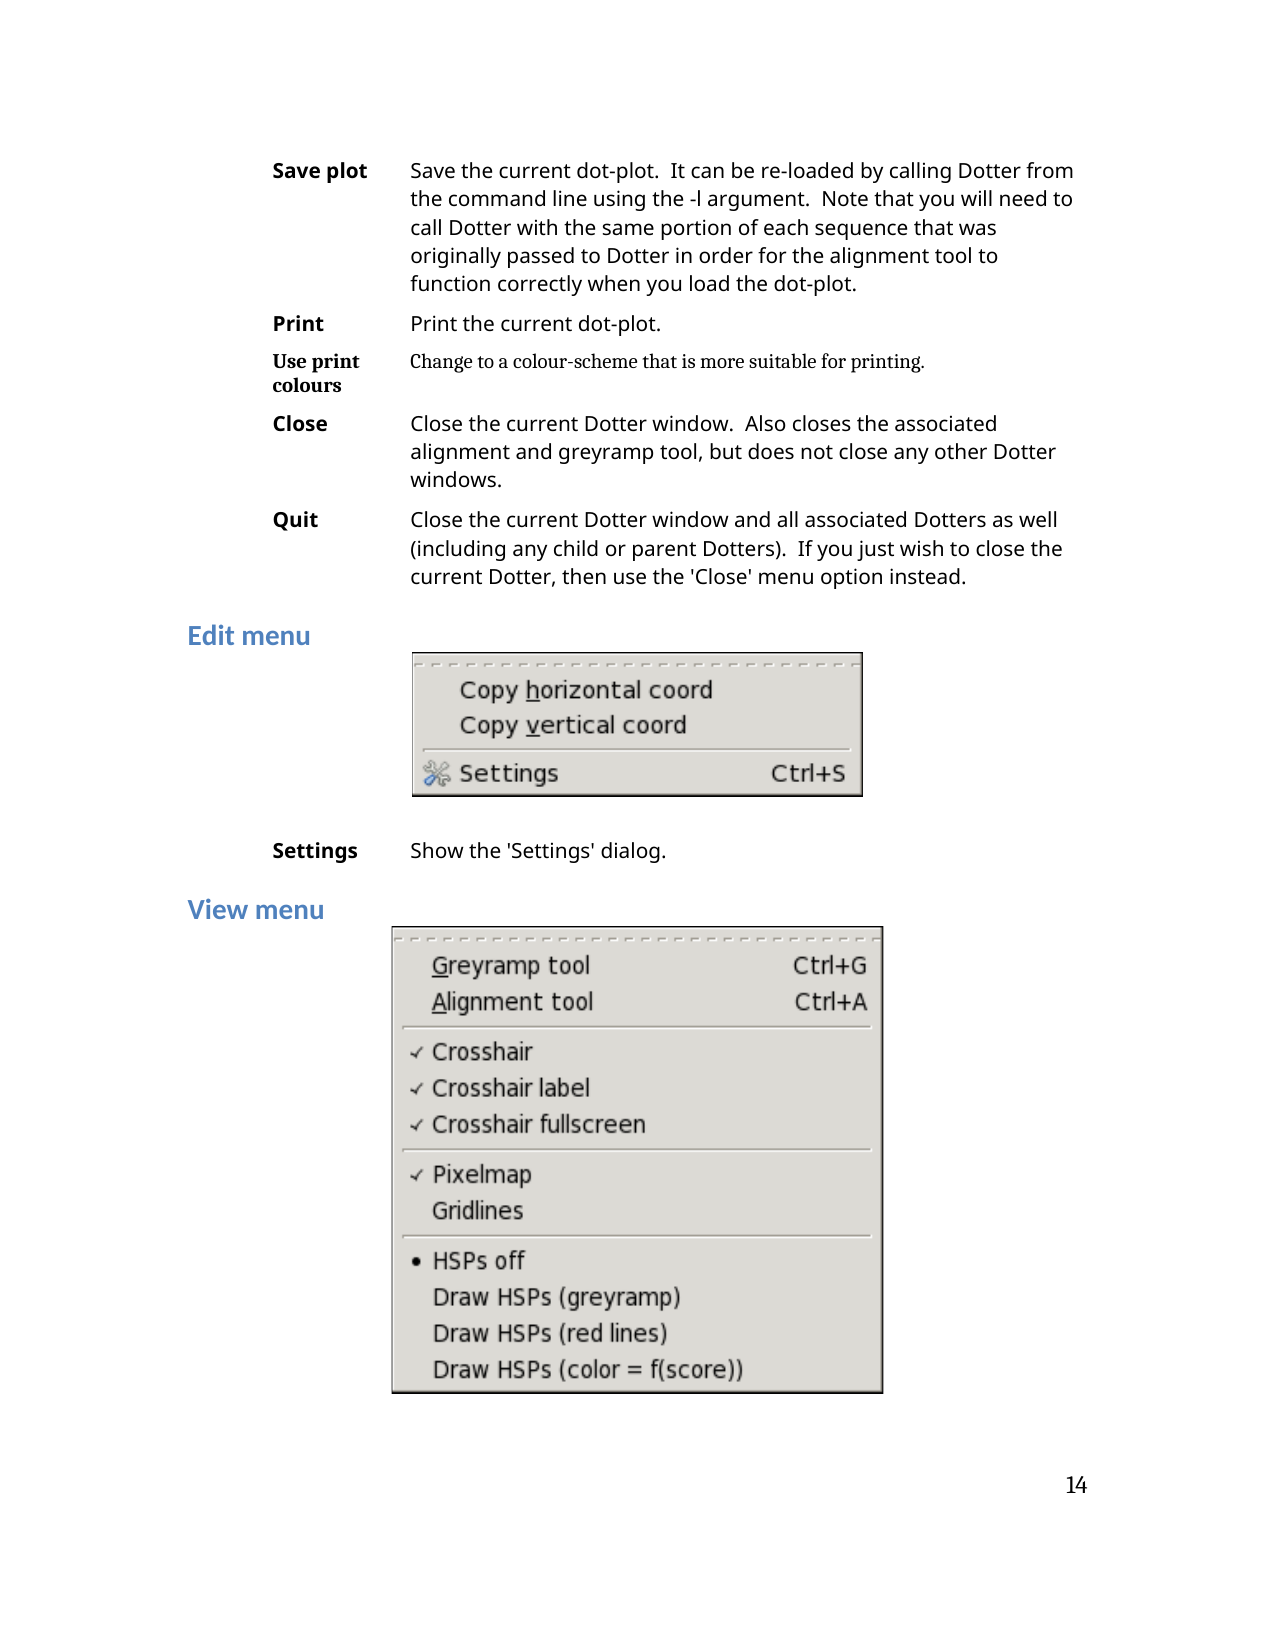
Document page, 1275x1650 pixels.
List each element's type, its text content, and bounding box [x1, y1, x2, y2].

subtitle Edit menu [187, 617, 1087, 653]
table_header Show the 'Settings' dialog. [405, 831, 1088, 870]
table_cell Close [267, 403, 404, 500]
table_cell Close the current Dotter window and all associated Dotters as well (including any child or parent Dotters). If you just wish to close the current Dotter, then use the 'Close' menu option instead. [405, 500, 1088, 596]
table_header Settings [267, 831, 404, 870]
table_header Save plot [267, 150, 404, 304]
subtitle View menu [187, 891, 1087, 927]
table_cell Close the current Dotter window. Also closes the associated alignment and greyramp tool, but does not close any other Dotter windows. [405, 403, 1088, 500]
table_cell Print the current dot-plot. [405, 304, 1088, 343]
table_cell Quit [267, 500, 404, 596]
table_header Save the current dot-plot. It can be re-loaded by calling Dotter from the command line using the -l argument. Note that you will need to call Dotter with the same portion of each sequence that was originally passed to Dotter in order for the alignment tool to function correctly when you load the dot-plot. [405, 150, 1088, 304]
table_cell Change to a colour-scheme that is more suitable for printing. [405, 344, 1088, 403]
picture [412, 652, 863, 797]
table_cell Use print colours [267, 344, 404, 403]
table_cell Print [267, 304, 404, 343]
picture [391, 926, 884, 1394]
